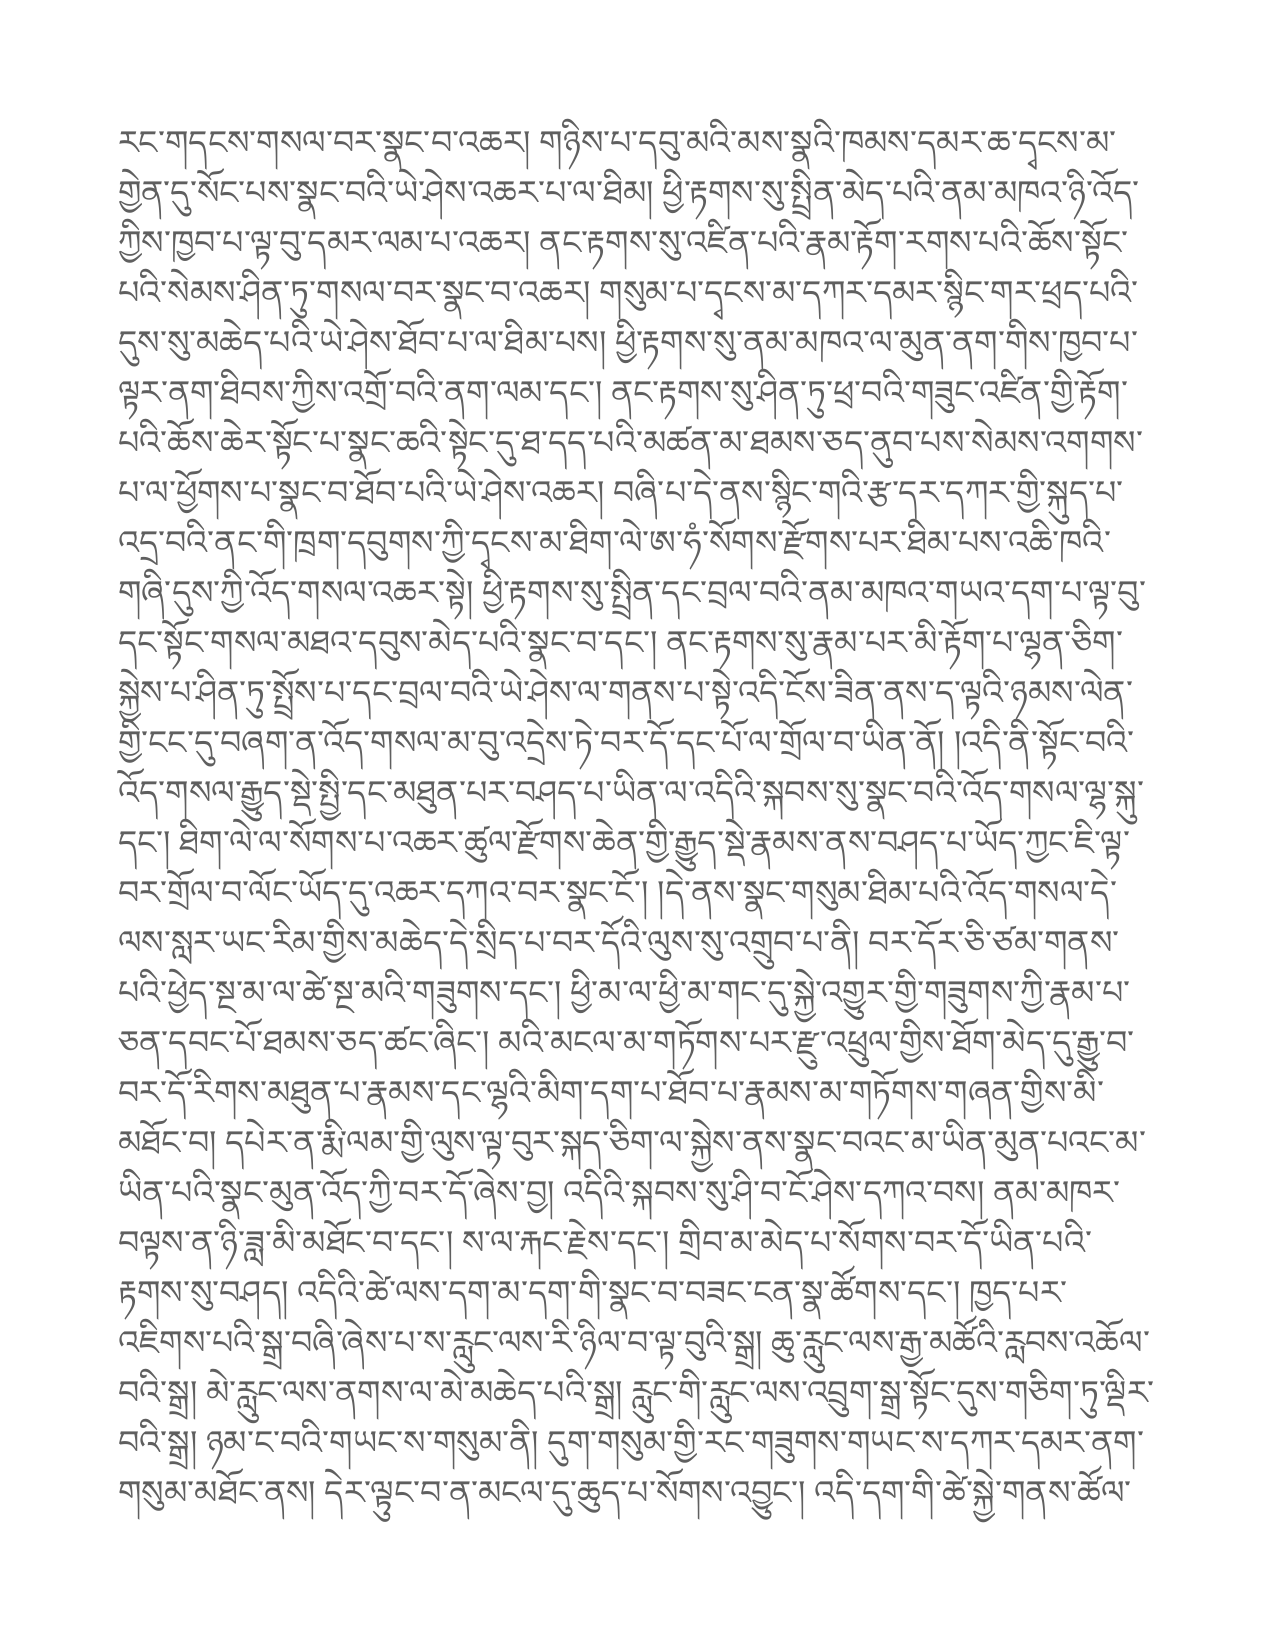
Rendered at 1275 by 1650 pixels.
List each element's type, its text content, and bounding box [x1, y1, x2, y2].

text རང་གདངས་གསལ་བར་སྣང་བ་འཆར། གཉིས་པ་དབུ་མའི་མས་སྣའི་ཁམས་དམར་ཆ་དྭངས་མ་གྱེན་དུ་སོང་པས་སྣང་བའི་ཡེ་ཤེས་འཆར་པ་ལ་ཐིམ། ཕྱི་རྟགས་སུ་སྤྲིན་མེད་པའི་ནམ་མཁའ་ཉི་འོད་ཀྱིས་ཁྱབ་པ་ལྟ་བུ་དམར་ལམ་པ་འཆར། ནང་རྟགས་སུ་འཛིན་པའི་རྣམ་རྟོག་རགས་པའི་ཆོས་སྟོང་པའི་སེམས་ཤིན་ཏུ་གསལ་བར་སྣང་བ་འཆར། གསུམ་པ་དྭངས་མ་དཀར་དམར་སྙིང་གར་ཕྲད་པའི་དུས་སུ་མཆེད་པའི་ཡེ་ཤེས་ཐོབ་པ་ལ་ཐིམ་པས། ཕྱི་རྟགས་སུ་ནམ་མཁའ་ལ་མུན་ནག་གིས་ཁྱབ་པ་ལྟར་ནག་ཐིབས་ཀྱིས་འགྲོ་བའི་ནག་ལམ་དང་། ནང་རྟགས་སུ་ཤིན་ཏུ་ཕྲ་བའི་གཟུང་འཛིན་གྱི་རྟོག་པའི་ཆོས་ཆེར་སྟོང་པ་སྣང་ཆའི་སྟེང་དུ་ཐ་དད་པའི་མཚན་མ་ཐམས་ཅད་ནུབ་པས་སེམས་འགགས་པ་ལ་ཕྱོགས་པ་སྣང་བ་ཐོབ་པའི་ཡེ་ཤེས་འཆར། བཞི་པ་དེ་ནས་སྙིང་གའི་རྩ་དར་དཀར་གྱི་སྐུད་པ་འདྲ་བའི་ནང་གི་ཁྲག་དབུགས་ཀྱི་དྭངས་མ་ཐིག་ལེ་ཨ་ཧཾ་སོགས་རྫོགས་པར་ཐིམ་པས་འཆི་ཁའི་གཞི་དུས་ཀྱི་འོད་གསལ་འཆར་སྟེ། ཕྱི་རྟགས་སུ་སྤྲིན་དང་བྲལ་བའི་ནམ་མཁའ་གཡའ་དག་པ་ལྟ་བུ་དང་སྟོང་གསལ་མཐའ་དབུས་མེད་པའི་སྣང་བ་དང་། ནང་རྟགས་སུ་རྣམ་པར་མི་རྟོག་པ་ལྷན་ཅིག་སྐྱེས་པ་ཤིན་ཏུ་སྤྲོས་པ་དང་བྲལ་བའི་ཡེ་ཤེས་ལ་གནས་པ་སྟེ་འདི་ངོས་ཟིན་ནས་ད་ལྟའི་ཉམས་ལེན་གྱི་ངང་དུ་བཞག་ན་འོད་གསལ་མ་བུ་འདྲེས་ཏེ་བར་དོ་དང་པོ་ལ་གྲོལ་བ་ཡིན་ནོ། །འདི་ནི་སྟོང་བའི་འོད་གསལ་རྒྱུད་སྡེ་སྤྱི་དང་མཐུན་པར་བཤད་པ་ཡིན་ལ་འདིའི་སྐབས་སུ་སྣང་བའི་འོད་གསལ་ལྷ་སྐུ་དང་། ཐིག་ལེ་ལ་སོགས་པ་འཆར་ཚུལ་རྫོགས་ཆེན་གྱི་རྒྱུད་སྡེ་རྣམས་ནས་བཤད་པ་ཡོད་ཀྱང་ཇི་ལྟ་བར་གྲོལ་བ་ལོང་ཡོད་དུ་འཆར་དཀའ་བར་སྣང་ངོ་། །དེ་ནས་སྣང་གསུམ་ཐིམ་པའི་འོད་གསལ་དེ་ལས་སླར་ཡང་རིམ་གྱིས་མཆེད་དེ་སྲིད་པ་བར་དོའི་ལུས་སུ་འགྲུབ་པ་ནི། བར་དོར་ཅི་ཙམ་གནས་པའི་ཕྱེད་སྔ་མ་ལ་ཚེ་སྔ་མའི་གཟུགས་དང་། ཕྱི་མ་ལ་ཕྱི་མ་གང་དུ་སྐྱེ་འགྱུར་གྱི་གཟུགས་ཀྱི་རྣམ་པ་ཅན་དབང་པོ་ཐམས་ཅད་ཚང་ཞིང་། མའི་མངལ་མ་གཏོགས་པར་རྫུ་འཕྲུལ་གྱིས་ཐོག་མེད་དུ་རྒྱུ་བ་བར་དོ་རིགས་མཐུན་པ་རྣམས་དང་ལྷའི་མིག་དག་པ་ཐོབ་པ་རྣམས་མ་གཏོགས་གཞན་གྱིས་མི་མཐོང་བ། དཔེར་ན་རྨི་ལམ་གྱི་ལུས་ལྟ་བུར་སྐད་ཅིག་ལ་སྐྱེས་ནས་སྣང་བའང་མ་ཡིན་མུན་པའང་མ་ཡིན་པའི་སྣང་མུན་འོད་ཀྱི་བར་དོ་ཞེས་བྱ། འདིའི་སྐབས་སུ་ཤི་བ་ངོ་ཤེས་དཀའ་བས། ནམ་མཁར་བལྟས་ན་ཉི་ཟླ་མི་མཐོང་བ་དང་། ས་ལ་རྐང་རྗེས་དང་། གྲིབ་མ་མེད་པ་སོགས་བར་དོ་ཡིན་པའི་རྟགས་སུ་བཤད། འདིའི་ཚེ་ལས་དག་མ་དག་གི་སྣང་བ་བཟང་ངན་སྣ་ཚོགས་དང་། ཁྱད་པར་འཇིགས་པའི་སྒྲ་བཞི་ཞེས་པ་ས་རླུང་ལས་རི་ཉིལ་བ་ལྟ་བུའི་སྒྲ། ཆུ་རླུང་ལས་རྒྱ་མཚོའི་རླབས་འཆོལ་བའི་སྒྲ། མེ་རླུང་ལས་ནགས་ལ་མེ་མཆེད་པའི་སྒྲ། རླུང་གི་རླུང་ལས་འབྲུག་སྒྲ་སྟོང་དུས་གཅིག་ཏུ་ལྡིར་བའི་སྒྲ། ཉམ་ང་བའི་གཡང་ས་གསུམ་ནི། དུག་གསུམ་གྱི་རང་གཟུགས་གཡང་ས་དཀར་དམར་ནག་གསུམ་མཐོང་ནས། དེར་ལྟུང་བ་ན་མངལ་དུ་ཆུད་པ་སོགས་འབྱུང་། འདི་དག་གི་ཚེ་སྐྱེ་གནས་ཚོལ་ [118, 118, 1157, 1518]
